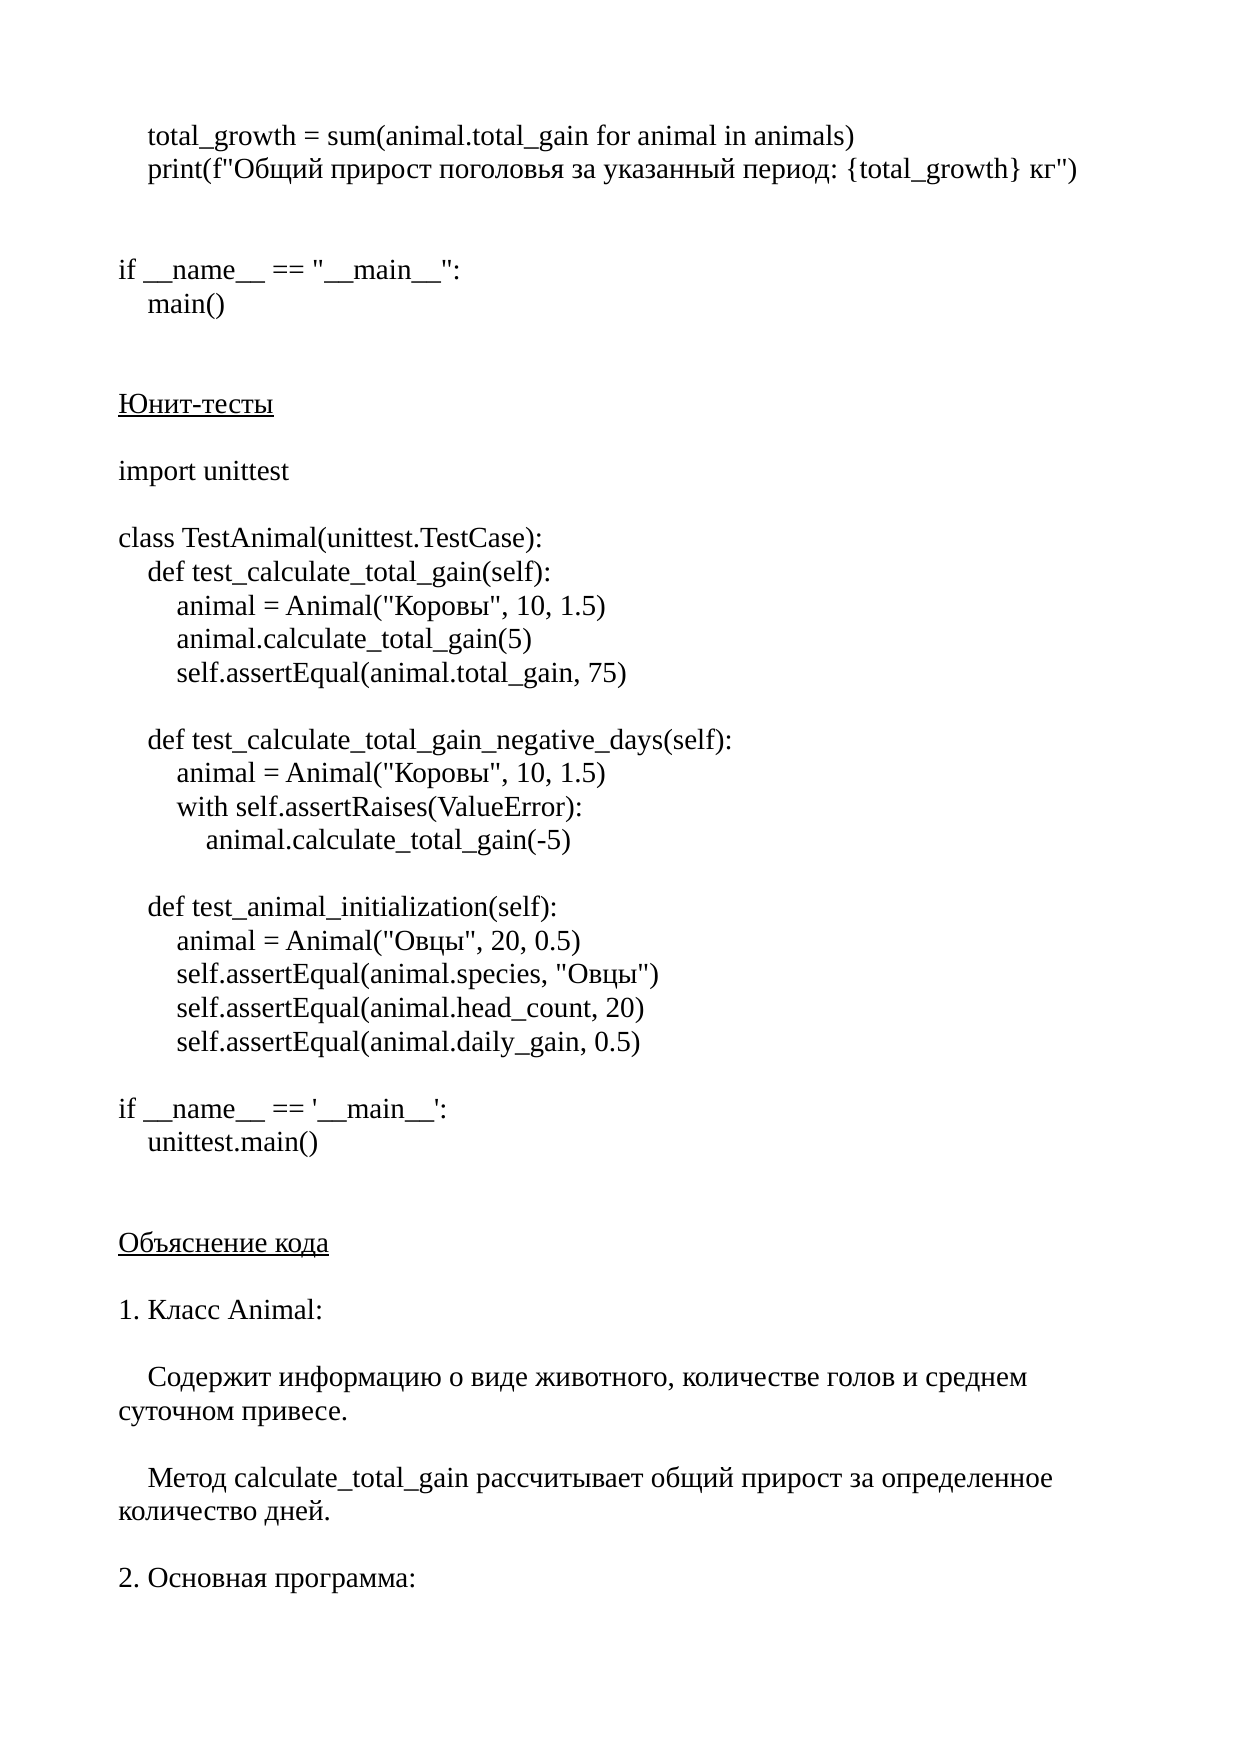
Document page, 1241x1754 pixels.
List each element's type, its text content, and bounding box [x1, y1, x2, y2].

text def test_calculate_total_gain(self): [118, 554, 1122, 588]
text Метод calculate_total_gain рассчитывает общий прирост за определенное количество дней. [118, 1460, 1122, 1527]
text Объяснение кода [118, 1225, 1122, 1258]
text class TestAnimal(unittest.TestCase): [118, 521, 1122, 554]
text 1. Класс Animal: [118, 1292, 1122, 1326]
text def test_calculate_total_gain_negative_days(self): [118, 722, 1122, 755]
text Содержит информацию о виде животного, количестве голов и среднем суточном привесе. [118, 1359, 1122, 1426]
text with self.assertRaises(ValueError): [118, 789, 1122, 822]
text if __name__ == "__main__": [118, 252, 1122, 286]
text self.assertEqual(animal.total_gain, 75) [118, 655, 1122, 688]
text import unittest [118, 453, 1122, 487]
text self.assertEqual(animal.species, "Овцы") [118, 957, 1122, 990]
text animal = Animal("Овцы", 20, 0.5) [118, 923, 1122, 957]
text main() [118, 286, 1122, 319]
text unittest.main() [118, 1124, 1122, 1158]
text animal.calculate_total_gain(-5) [118, 822, 1122, 856]
text Юнит-тесты [118, 386, 1122, 420]
text print(f"Общий прирост поголовья за указанный период: {total_growth} кг") [118, 152, 1122, 185]
text def test_animal_initialization(self): [118, 889, 1122, 923]
text self.assertEqual(animal.daily_gain, 0.5) [118, 1024, 1122, 1057]
text total_growth = sum(animal.total_gain for animal in animals) [118, 118, 1122, 152]
text animal.calculate_total_gain(5) [118, 621, 1122, 655]
text animal = Animal("Коровы", 10, 1.5) [118, 755, 1122, 789]
text self.assertEqual(animal.head_count, 20) [118, 990, 1122, 1024]
text animal = Animal("Коровы", 10, 1.5) [118, 588, 1122, 621]
text 2. Основная программа: [118, 1560, 1122, 1594]
text if __name__ == '__main__': [118, 1091, 1122, 1124]
